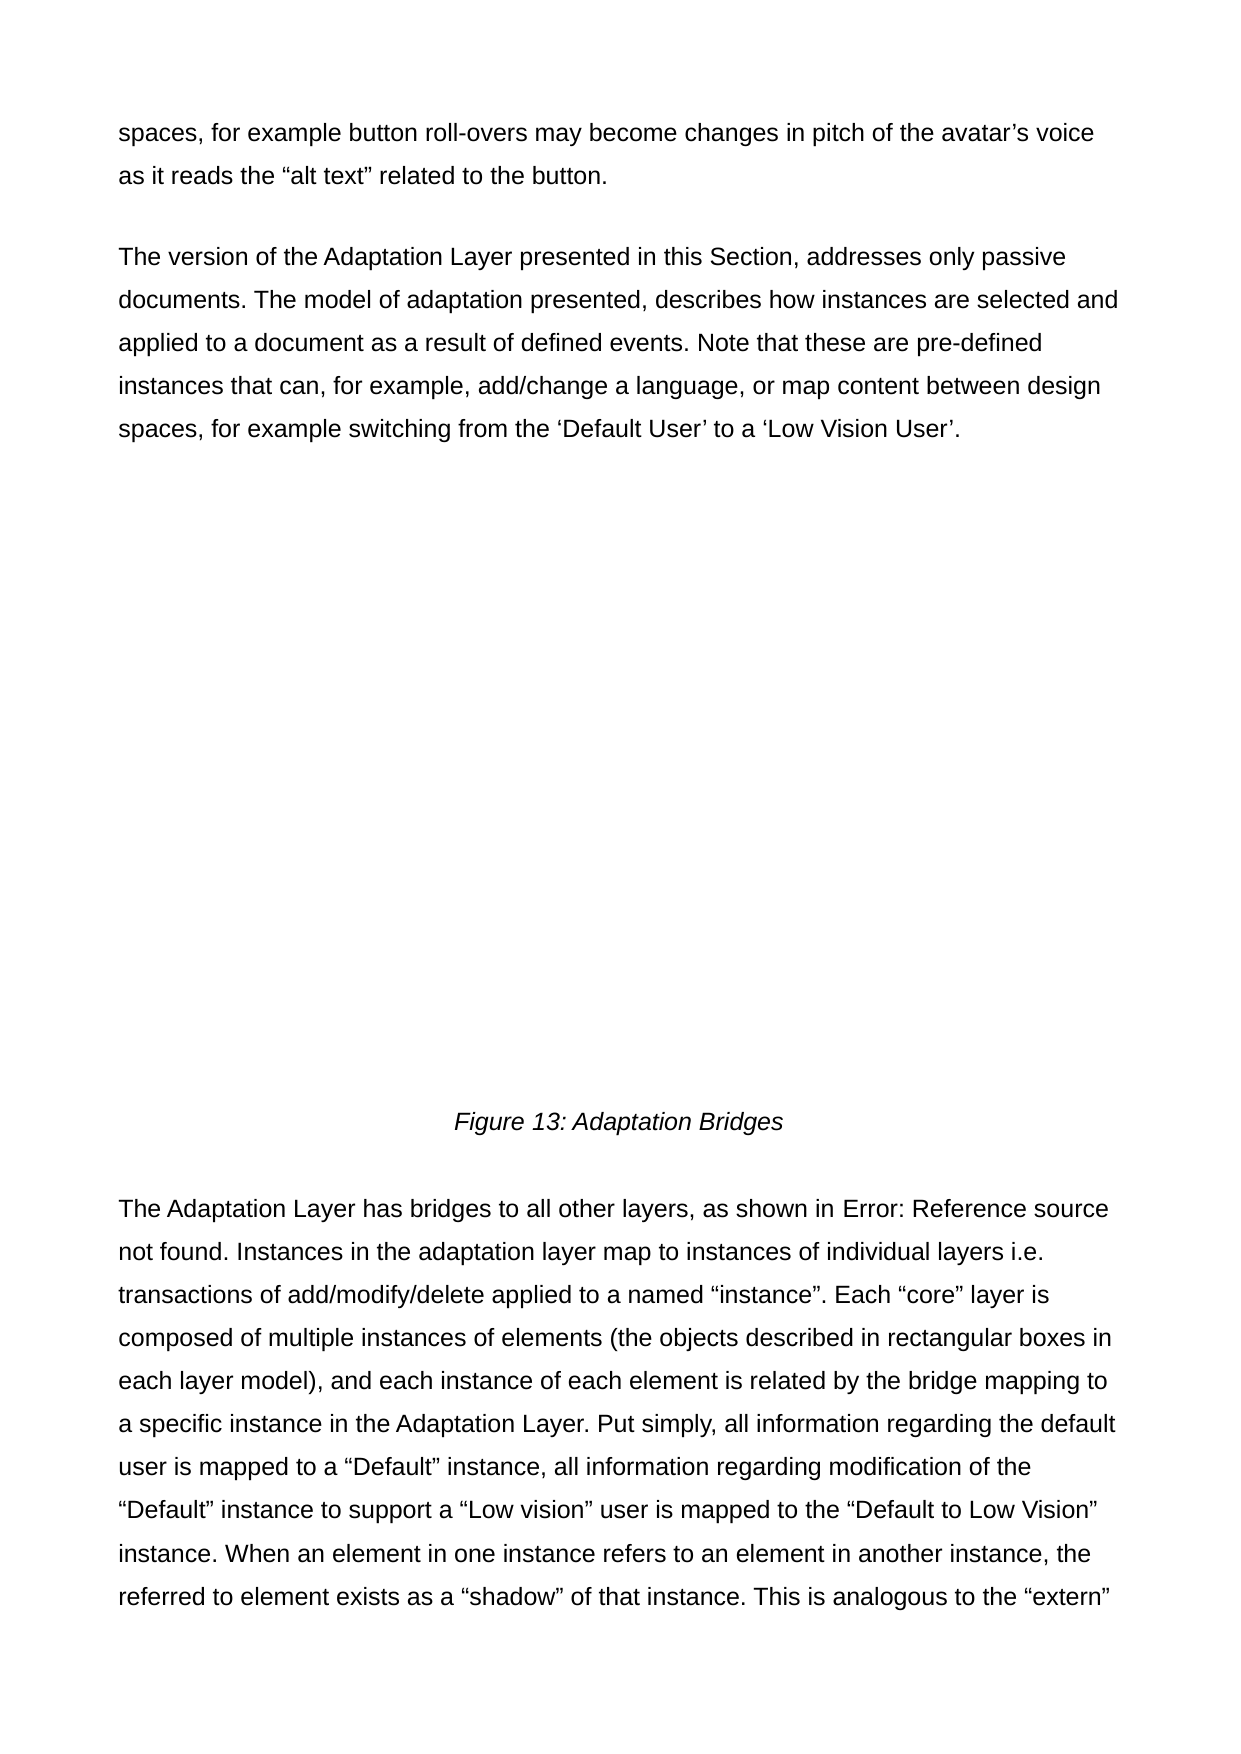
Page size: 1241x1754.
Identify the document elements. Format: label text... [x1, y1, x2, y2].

text spaces, for example button roll-overs may become changes in pitch of the avatar’s voice as it reads the “alt text” related to the button. [118, 118, 1122, 190]
text The Adaptation Layer has bridges to all other layers, as shown in Figure 13. Instances in the adaptation layer map to instances of individual layers i.e. transactions of add/modify/delete applied to a named “instance”. Each “core” layer is composed of multiple instances of elements (the objects described in rectangular boxes in each layer model), and each instance of each element is related by the bridge mapping to a specific instance in the Adaptation Layer. Put simply, all information regarding the default user is mapped to a “Default” instance, all information regarding modification of the “Default” instance to support a “Low vision” user is mapped to the “Default to Low Vision” instance. When an element in one instance refers to an element in another instance, the referred to element exists as a “shadow” of that instance. This is analogous to the “extern” statement in programming languages such as C and C++, and to importing package content in Java. [118, 495, 1122, 1611]
text The version of the Adaptation Layer presented in this Section, addresses only passive documents. The model of adaptation presented, describes how instances are selected and applied to a document as a result of defined events. Note that these are pre-defined instances that can, for example, add/change a language, or map content between design spaces, for example switching from the ‘Default User’ to a ‘Low Vision User’. [118, 242, 1122, 443]
text Figure 13: Adaptation Bridges [286, 482, 954, 1136]
